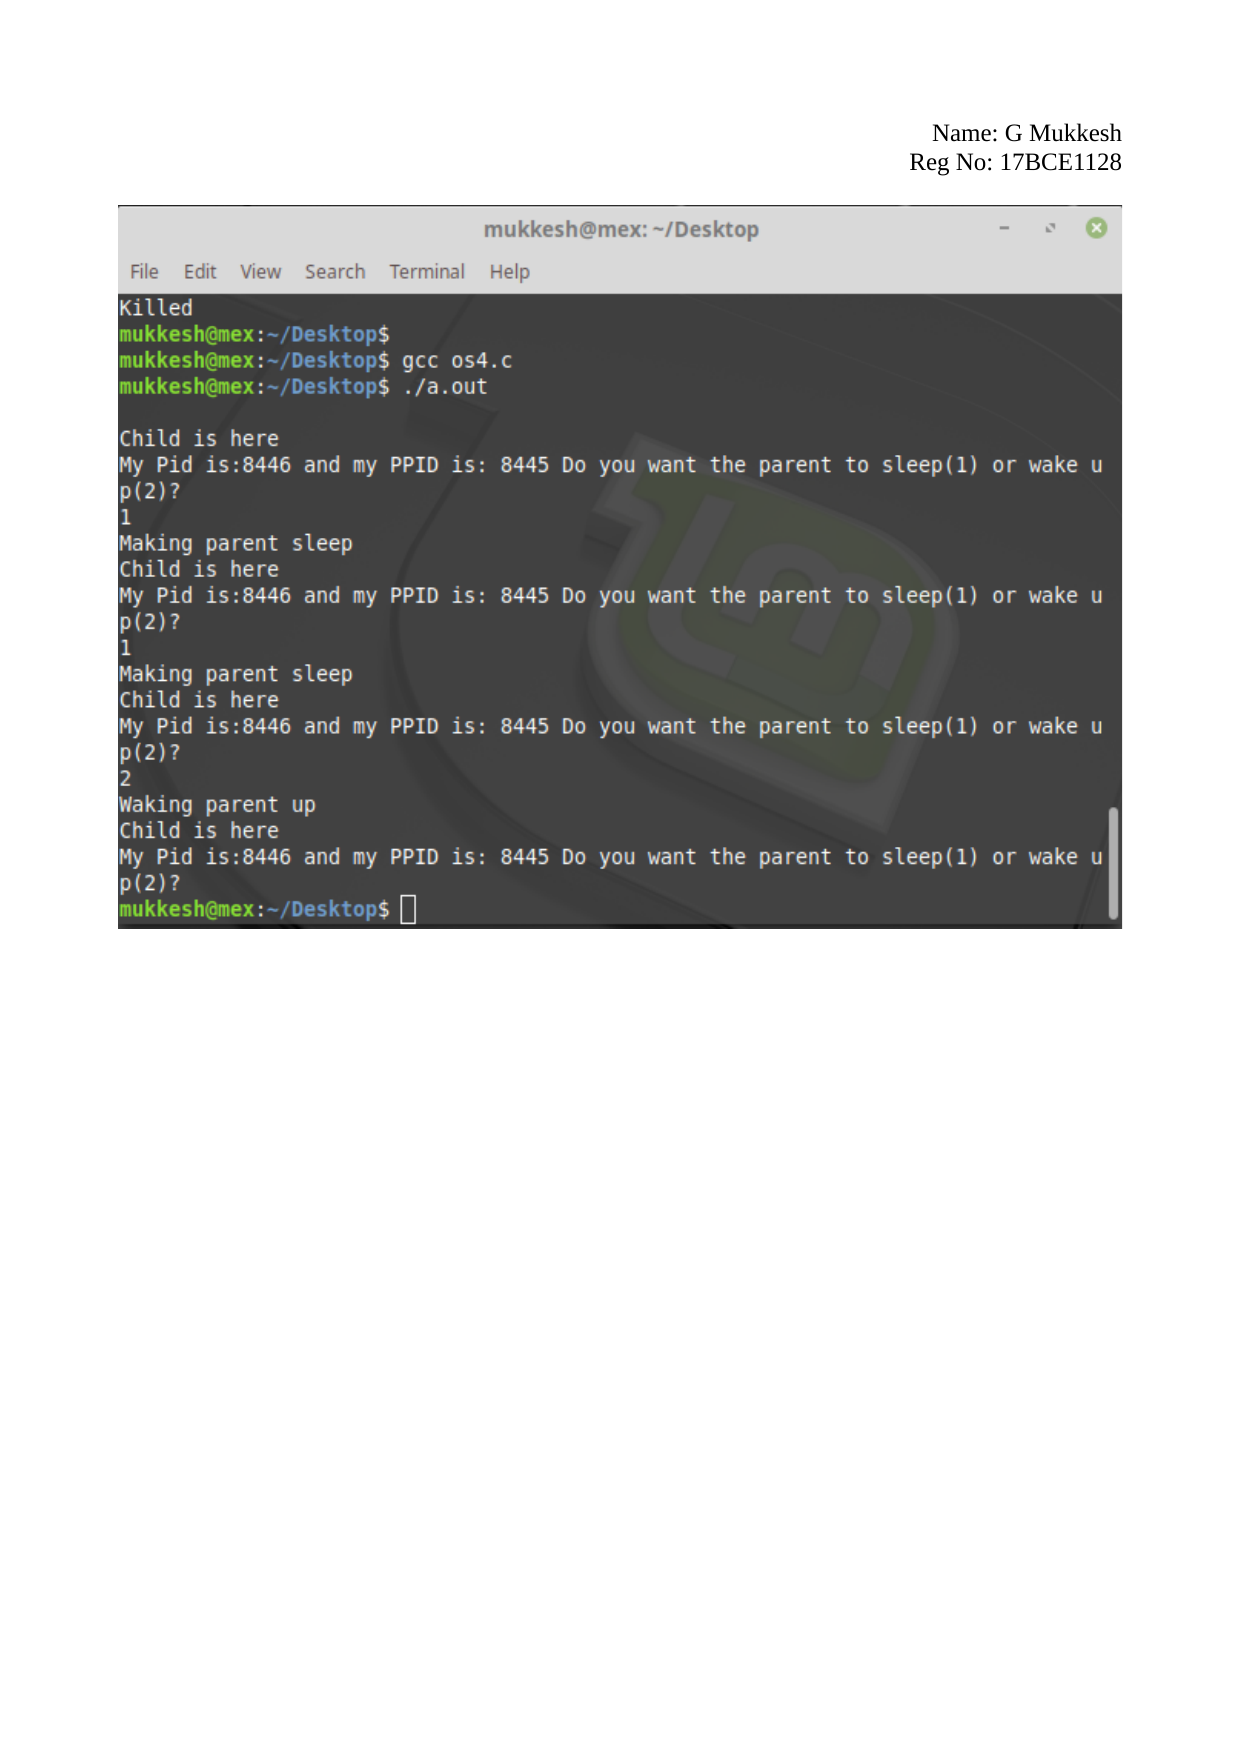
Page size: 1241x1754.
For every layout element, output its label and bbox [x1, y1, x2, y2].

picture [118, 205, 1123, 929]
